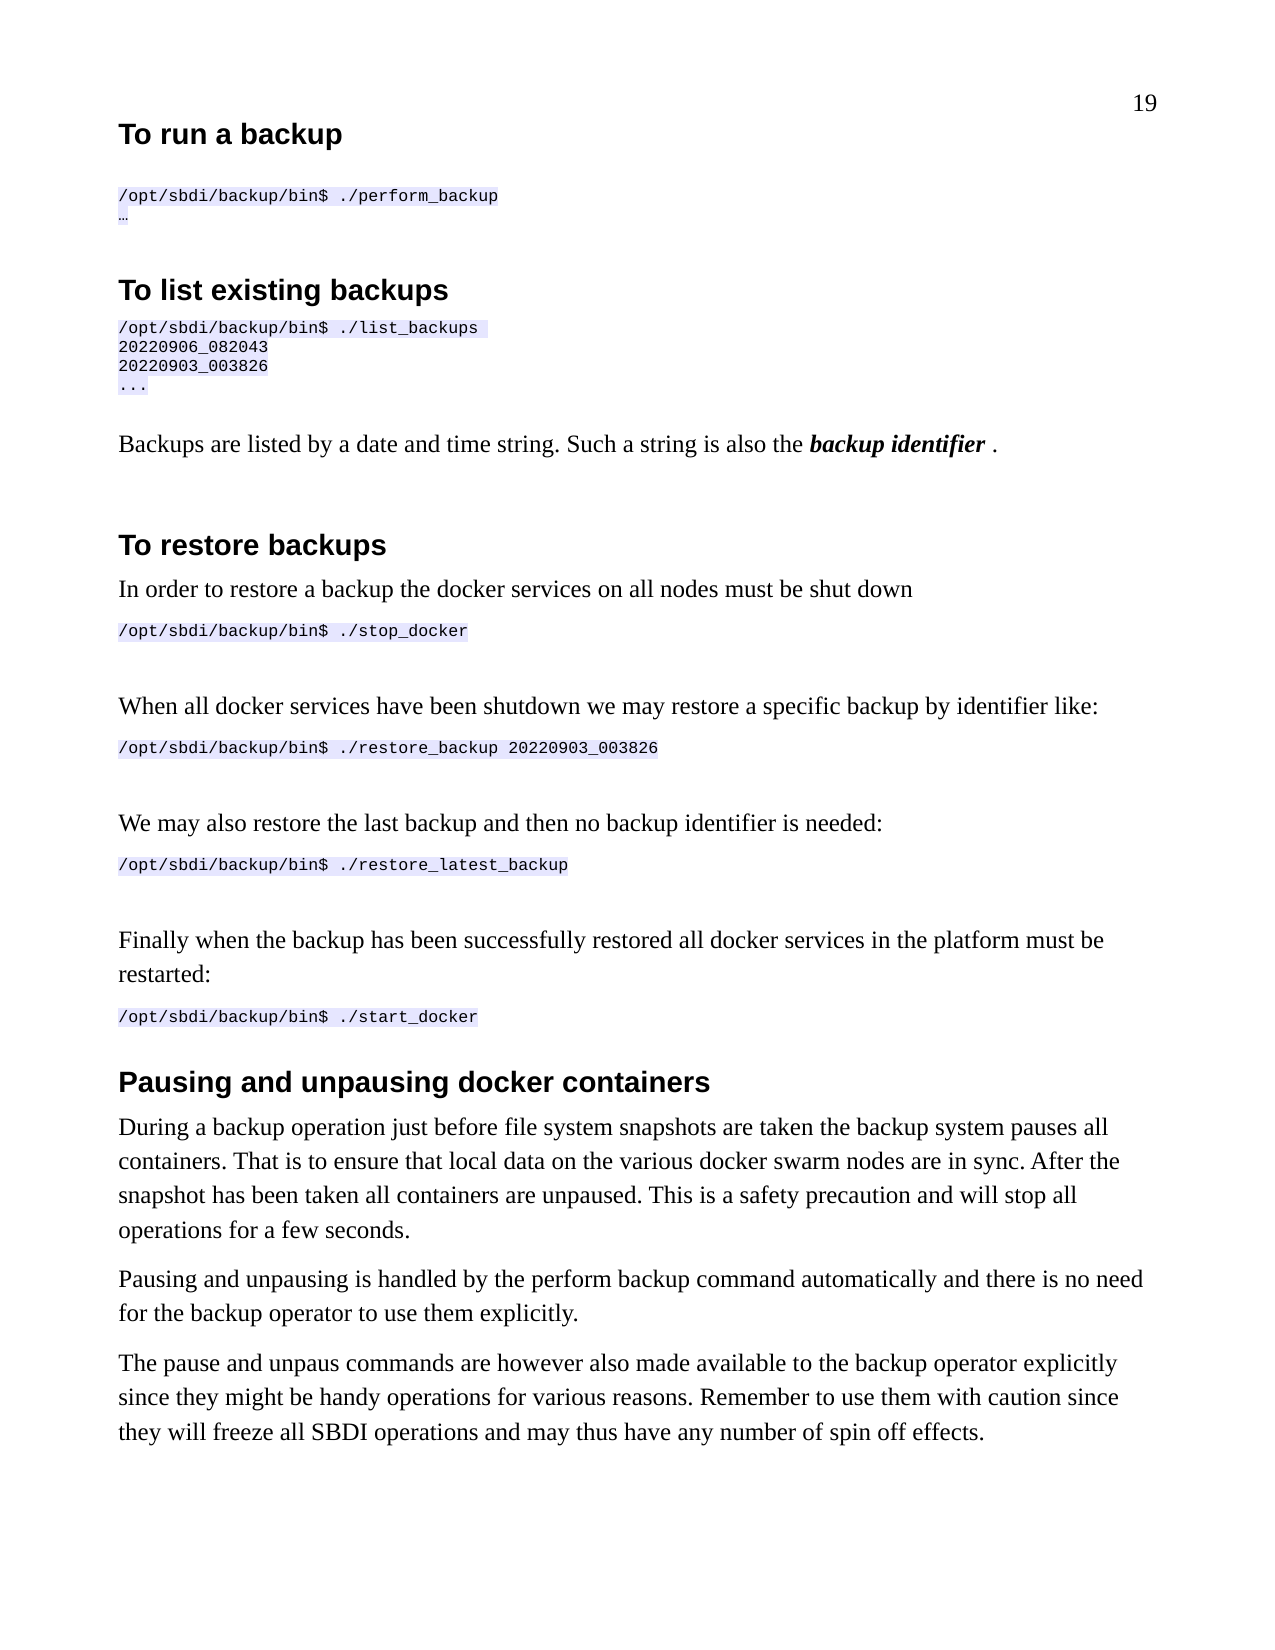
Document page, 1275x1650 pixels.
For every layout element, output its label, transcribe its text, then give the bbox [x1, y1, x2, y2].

text Pausing and unpausing is handled by the perform backup command automatically and there is no need for the backup operator to use them explicitly. [118, 1264, 1157, 1327]
text During a backup operation just before file system snapshots are taken the backup system pauses all containers. That is to ensure that local data on the various docker swarm nodes are in sync. After the snapshot has been taken all containers are unpaused. This is a safety precaution and will stop all operations for a few seconds. [118, 1112, 1157, 1244]
text /opt/sbdi/backup/bin$ ./start_docker [118, 1008, 1157, 1051]
text In order to restore a backup the docker services on all nodes must be shut down [118, 574, 1157, 602]
text 20220906_082043 [268, 338, 1157, 357]
text When all docker services have been shutdown we may restore a specific backup by identifier like: [118, 691, 1157, 719]
text The pause and unpaus commands are however also made available to the backup operator explicitly since they might be handy operations for various reasons. Remember to use them with caution since they will freeze all SBDI operations and may thus have any number of spin off effects. [118, 1348, 1157, 1445]
text /opt/sbdi/backup/bin$ ./restore_latest_backup [568, 857, 1157, 876]
text /opt/sbdi/backup/bin$ ./list_backups [118, 319, 1157, 338]
subtitle To restore backups [118, 527, 1157, 561]
text Finally when the backup has been successfully restored all docker services in the platform must be restarted: [118, 925, 1157, 988]
text 20220903_003826 ... [148, 357, 1157, 395]
text Backups are listed by a date and time string. Such a string is also the backup identifier . [118, 395, 1157, 493]
subtitle To list existing backups [118, 239, 1157, 307]
text /opt/sbdi/backup/bin$ ./stop_docker [468, 623, 1157, 642]
subtitle To run a backup [118, 117, 1157, 151]
text /opt/sbdi/backup/bin$ ./perform_backup … [118, 163, 1157, 225]
text /opt/sbdi/backup/bin$ ./restore_backup 20220903_003826 [658, 740, 1157, 759]
text We may also restore the last backup and then no backup identifier is needed: [118, 808, 1157, 836]
subtitle Pausing and unpausing docker containers [118, 1065, 1157, 1099]
